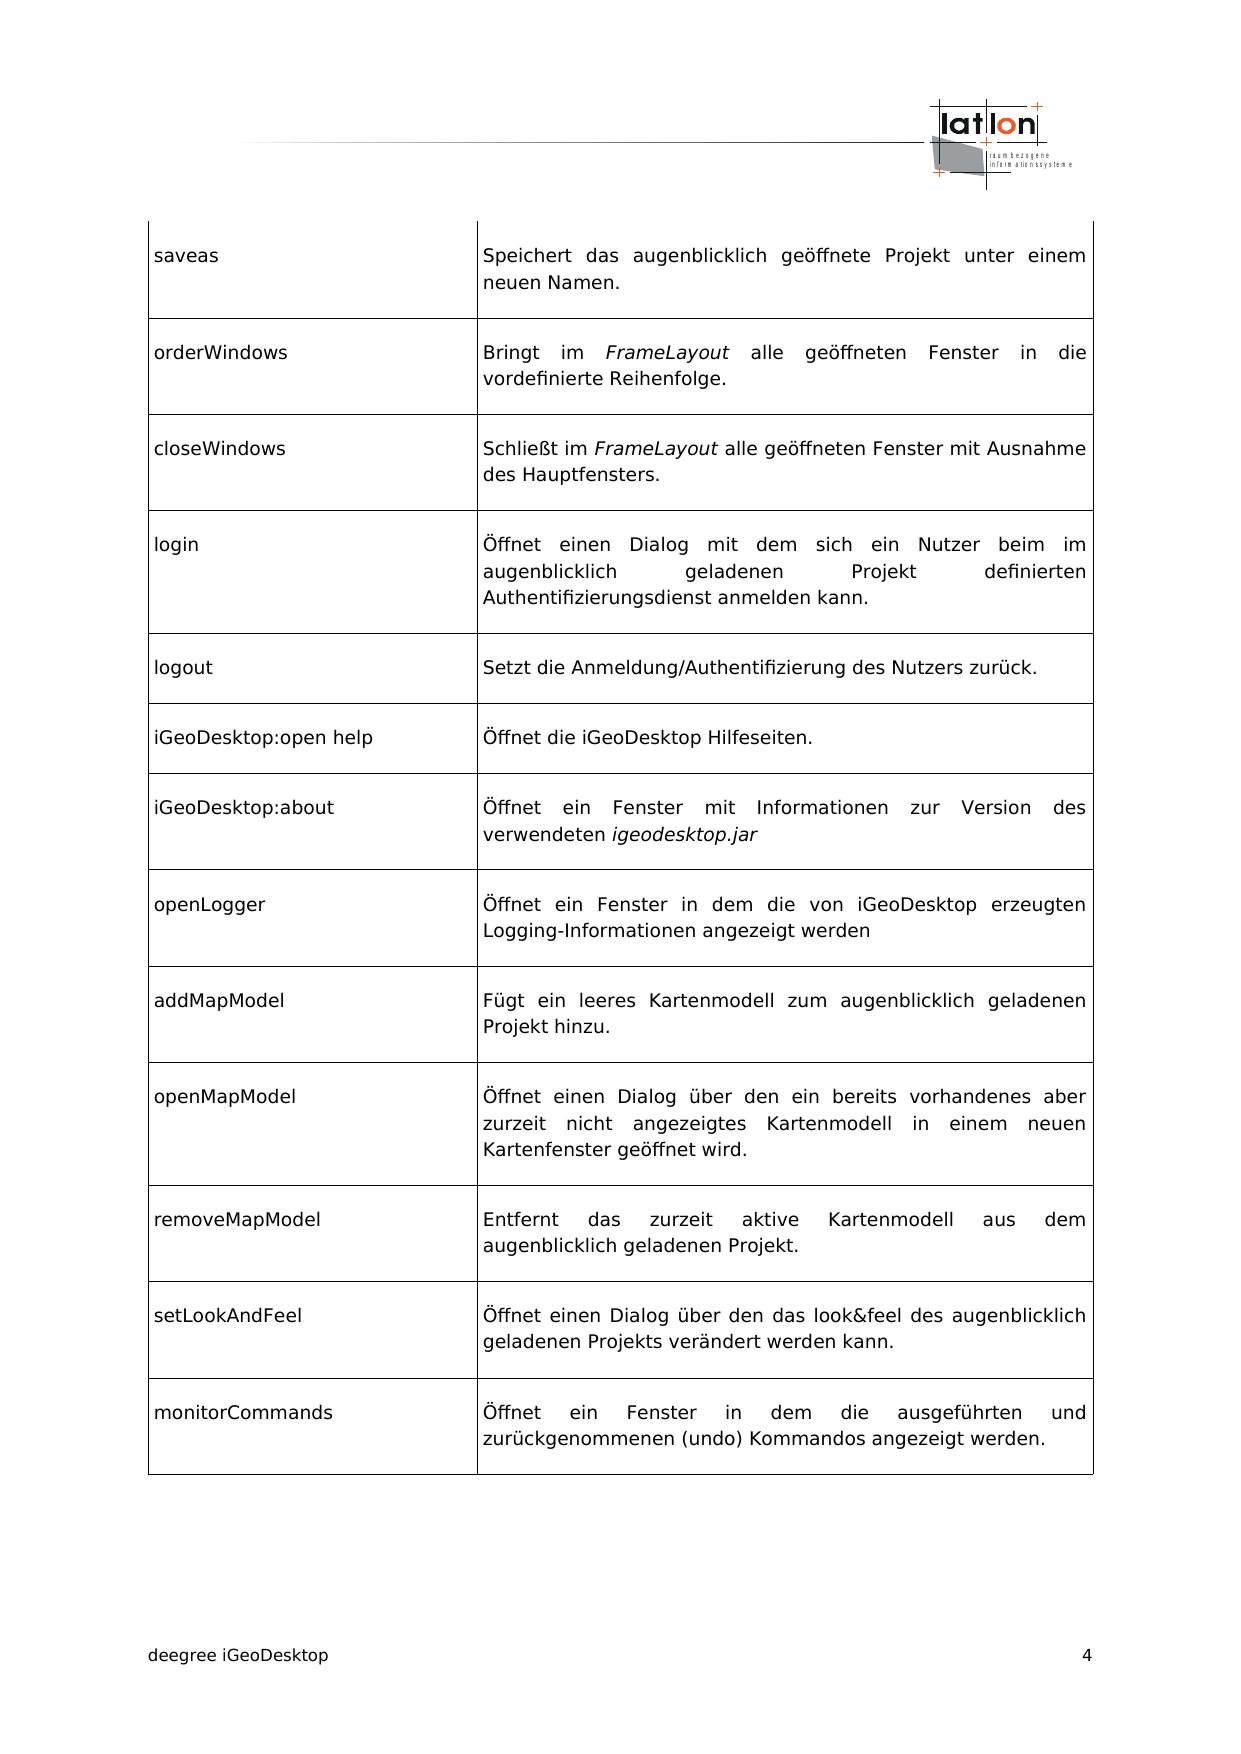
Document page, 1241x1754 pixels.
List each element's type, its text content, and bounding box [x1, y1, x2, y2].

table_cell addMapModel [149, 967, 477, 1062]
table_cell Fügt ein leeres Kartenmodell zum augenblicklich geladenen Projekt hinzu. [478, 967, 1093, 1062]
table_cell openLogger [149, 870, 477, 966]
table_cell setLookAndFeel [149, 1282, 477, 1378]
table_cell iGeoDesktop:about [149, 774, 477, 869]
table_cell saveas [149, 221, 477, 318]
table_cell Öffnet einen Dialog über den das look&feel des augenblicklich geladenen Projekts verändert werden kann. [478, 1282, 1093, 1378]
table_cell removeMapModel [149, 1186, 477, 1281]
table_cell Öffnet ein Fenster mit Informationen zur Version des verwendeten igeodesktop.jar [478, 774, 1093, 869]
table_cell Bringt im FrameLayout alle geöffneten Fenster in die vordefinierte Reihenfolge. [478, 319, 1093, 414]
table_cell iGeoDesktop:open help [149, 704, 477, 773]
table_cell Öffnet einen Dialog über den ein bereits vorhandenes aber zurzeit nicht angezeigtes Kartenmodell in einem neuen Kartenfenster geöffnet wird. [478, 1063, 1093, 1185]
table_cell Öffnet ein Fenster in dem die ausgeführten und zurückgenommenen (undo) Kommandos angezeigt werden. [478, 1379, 1093, 1474]
table_cell Öffnet die iGeoDesktop Hilfeseiten. [478, 704, 1093, 773]
table_cell Öffnet einen Dialog mit dem sich ein Nutzer beim im augenblicklich geladenen Projekt definierten Authentifizierungsdienst anmelden kann. [478, 511, 1093, 633]
table_cell Entfernt das zurzeit aktive Kartenmodell aus dem augenblicklich geladenen Projekt. [478, 1186, 1093, 1281]
table_cell monitorCommands [149, 1379, 477, 1474]
table_cell logout [149, 634, 477, 703]
table_cell Öffnet ein Fenster in dem die von iGeoDesktop erzeugten Logging-Informationen angezeigt werden [478, 870, 1093, 966]
table_cell Setzt die Anmeldung/Authentifizierung des Nutzers zurück. [478, 634, 1093, 703]
table_cell openMapModel [149, 1063, 477, 1185]
table_cell orderWindows [149, 319, 477, 414]
table_cell closeWindows [149, 415, 477, 510]
table_cell login [149, 511, 477, 633]
table_cell Speichert das augenblicklich geöffnete Projekt unter einem neuen Namen. [478, 221, 1093, 318]
table_cell Schließt im FrameLayout alle geöffneten Fenster mit Ausnahme des Hauptfensters. [478, 415, 1093, 510]
